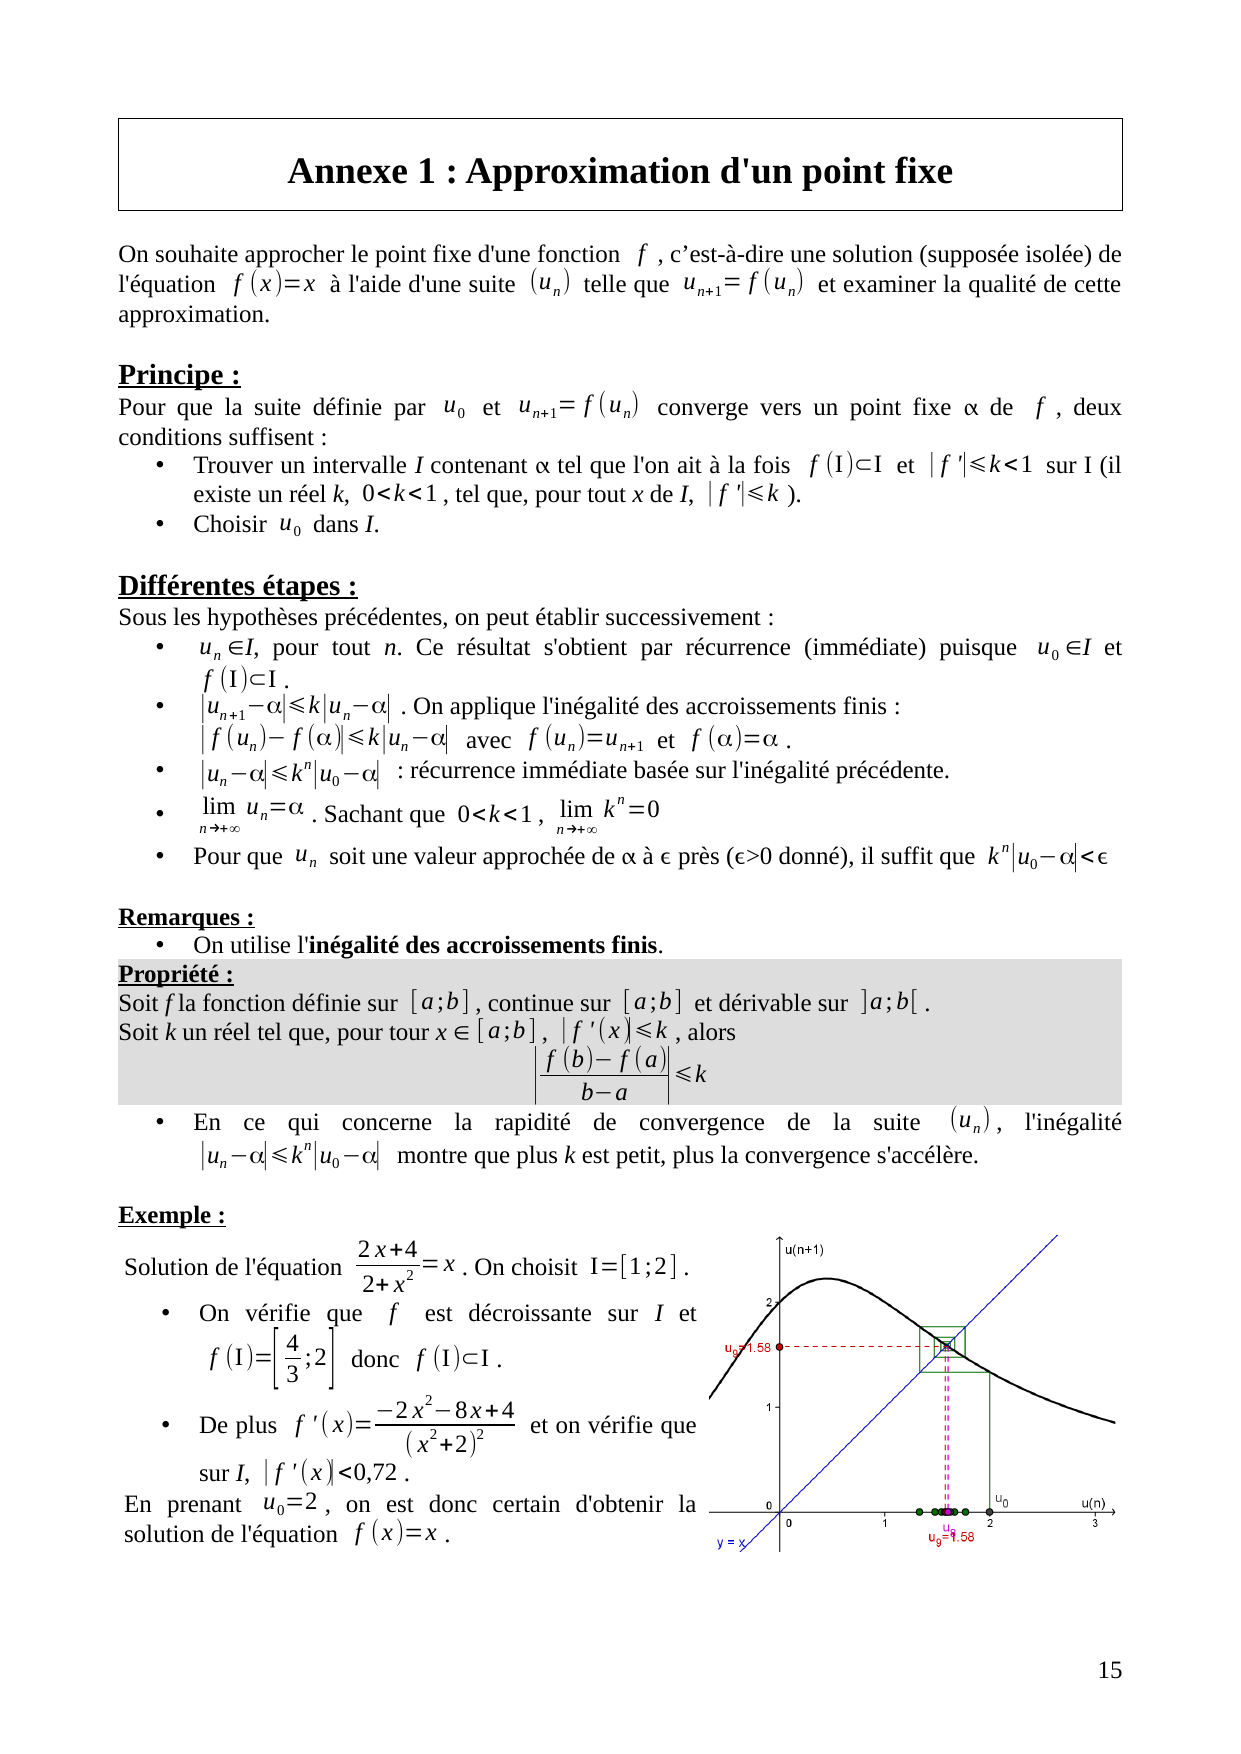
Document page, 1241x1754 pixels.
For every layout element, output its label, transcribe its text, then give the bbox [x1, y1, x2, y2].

text Exemple : [118, 1201, 1122, 1229]
table_header Annexe 1 : Approximation d'un point fixe [119, 119, 1122, 210]
text Principe : [118, 357, 1122, 390]
text Remarques : [118, 902, 1122, 930]
list ∈I, pour tout n. Ce résultat s'obtient par récurrence (immédiate) puisque ∈I et . [156, 631, 1122, 691]
list : récurrence immédiate basée sur l'inégalité précédente. [156, 755, 1122, 790]
text Propriété : [118, 959, 1122, 988]
text Soit f la fonction définie sur , continue sur et dérivable sur . [118, 988, 1122, 1017]
list Pour que soit une valeur approchée de  à  près (>0 donné), il suffit que [156, 838, 1122, 873]
list En ce qui concerne la rapidité de convergence de la suite , l'inégalité montre que plus k est petit, plus la convergence s'accélère. [156, 1105, 1122, 1172]
text Différentes étapes : [118, 568, 1122, 602]
text Pour que la suite définie par et converge vers un point fixe  de , deux conditions suffisent : [118, 390, 1122, 451]
list Trouver un intervalle I contenant  tel que l'on ait à la fois et sur I (il existe un réel k, , tel que, pour tout x de I, ). [156, 451, 1122, 508]
text On souhaite approcher le point fixe d'une fonction , c’est-à-dire une solution (supposée isolée) de l'équation à l'aide d'une suite telle que et examiner la qualité de cette approximation. [118, 239, 1122, 328]
text Soit k un réel tel que, pour tour x ∈, , alors [118, 1017, 1122, 1045]
text Sous les hypothèses précédentes, on peut établir successivement : [118, 602, 1122, 631]
list avec et . [156, 723, 1122, 755]
list On utilise l'inégalité des accroissements finis. [156, 930, 1122, 959]
list Choisir dans I. [156, 508, 1122, 539]
table_header [703, 1229, 1122, 1569]
table_header Solution de l'équation . On choisit . On vérifie que est décroissante sur I et donc . De plus et on vérifie que sur I, . En prenant , on est donc certain d'obtenir la solution de l'équation . [118, 1229, 702, 1569]
list . Sachant que , [156, 790, 1122, 838]
list . On applique l'inégalité des accroissements finis : [156, 691, 1122, 723]
